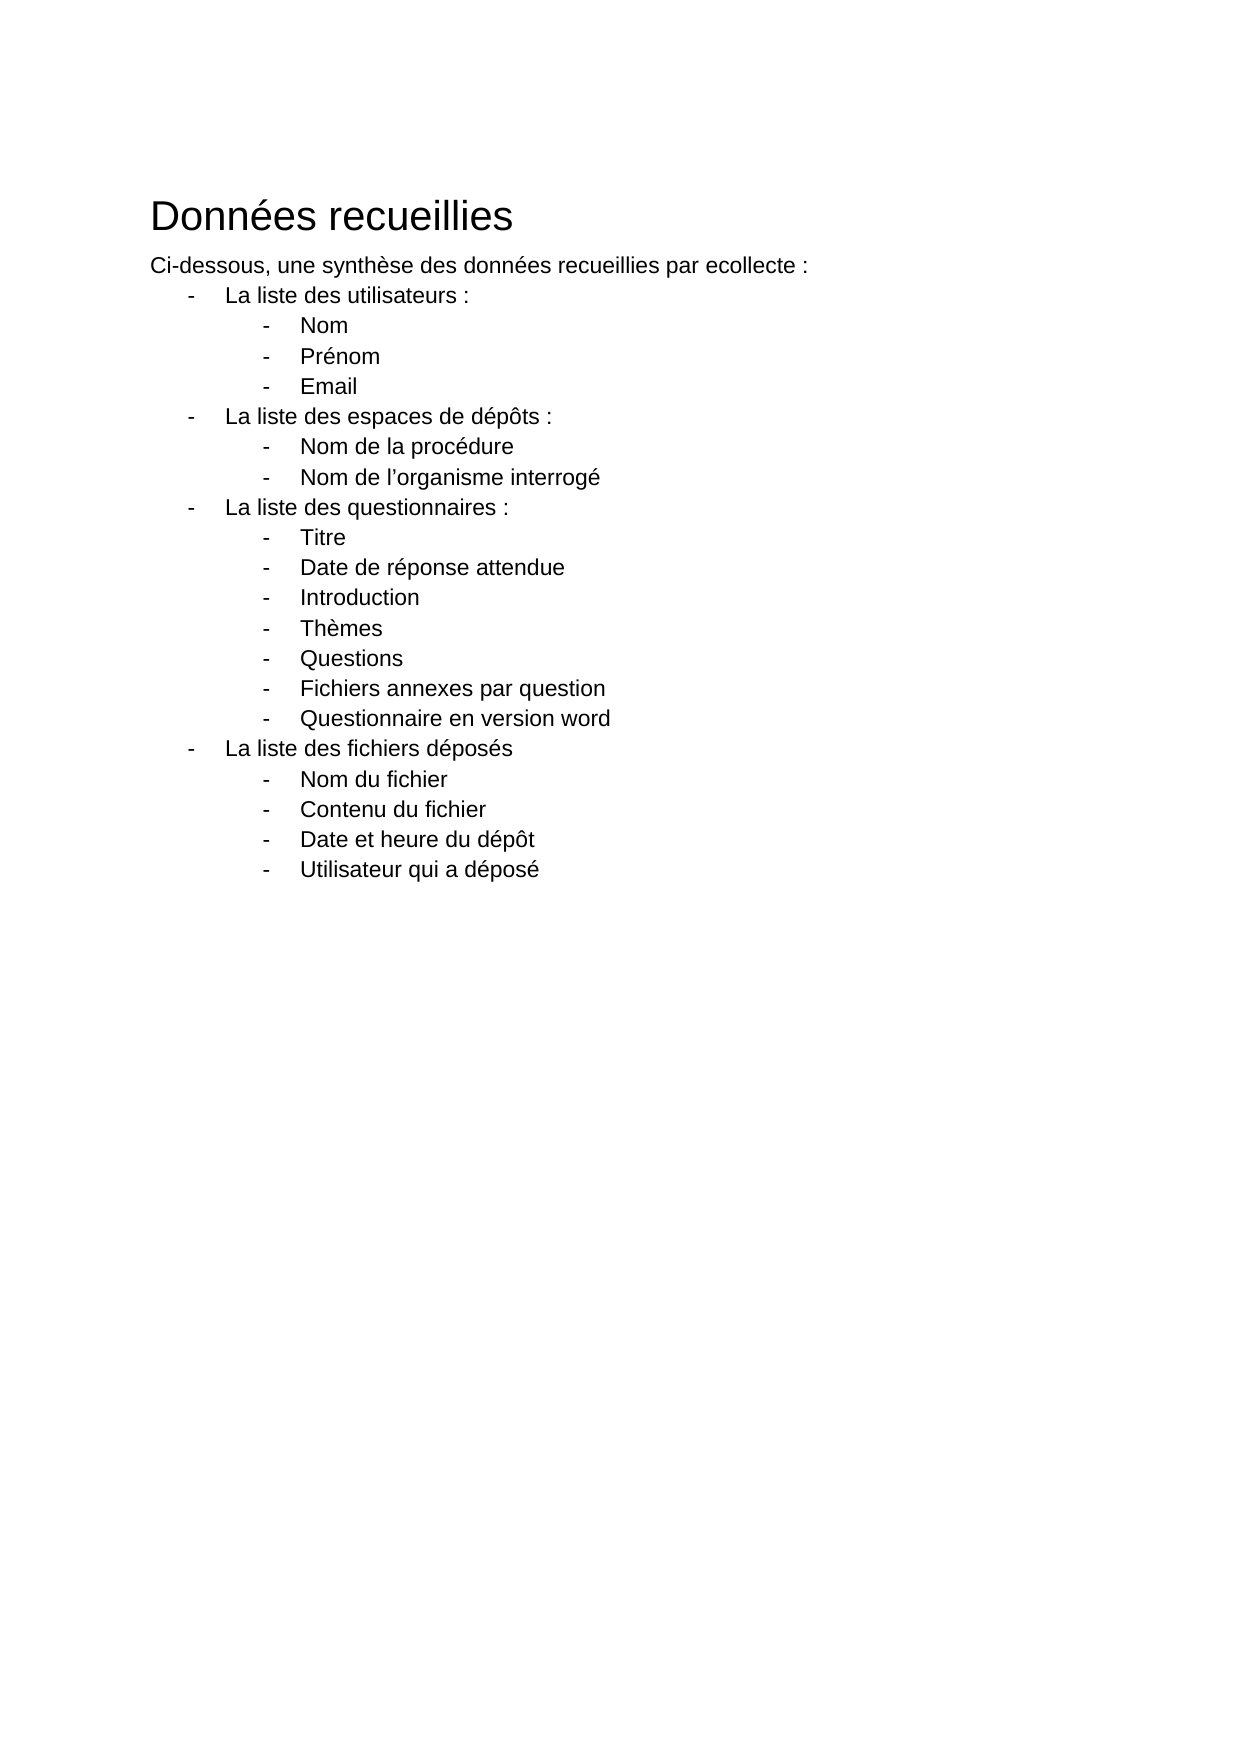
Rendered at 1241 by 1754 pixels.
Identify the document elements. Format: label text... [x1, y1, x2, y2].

list Date de réponse attendue [262, 554, 1090, 581]
text Ci-dessous, une synthèse des données recueillies par ecollecte : [150, 252, 1090, 278]
subtitle Données recueillies [150, 192, 1090, 239]
list Nom de l’organisme interrogé [262, 463, 1090, 490]
list Nom du fichier [262, 766, 1090, 792]
list La liste des espaces de dépôts : [187, 403, 1090, 429]
list Date et heure du dépôt [262, 826, 1090, 852]
list Titre [262, 524, 1090, 550]
list Contenu du fichier [262, 796, 1090, 822]
list Fichiers annexes par question [262, 675, 1090, 701]
list La liste des fichiers déposés [187, 735, 1090, 762]
list Utilisateur qui a déposé [262, 856, 1090, 883]
list Nom de la procédure [262, 433, 1090, 460]
list Introduction [262, 584, 1090, 611]
list Prénom [262, 343, 1090, 369]
list La liste des questionnaires : [187, 494, 1090, 520]
list La liste des utilisateurs : [187, 282, 1090, 309]
list Thèmes [262, 614, 1090, 641]
list Questionnaire en version word [262, 705, 1090, 732]
list Email [262, 373, 1090, 399]
list Questions [262, 645, 1090, 671]
list Nom [262, 312, 1090, 339]
